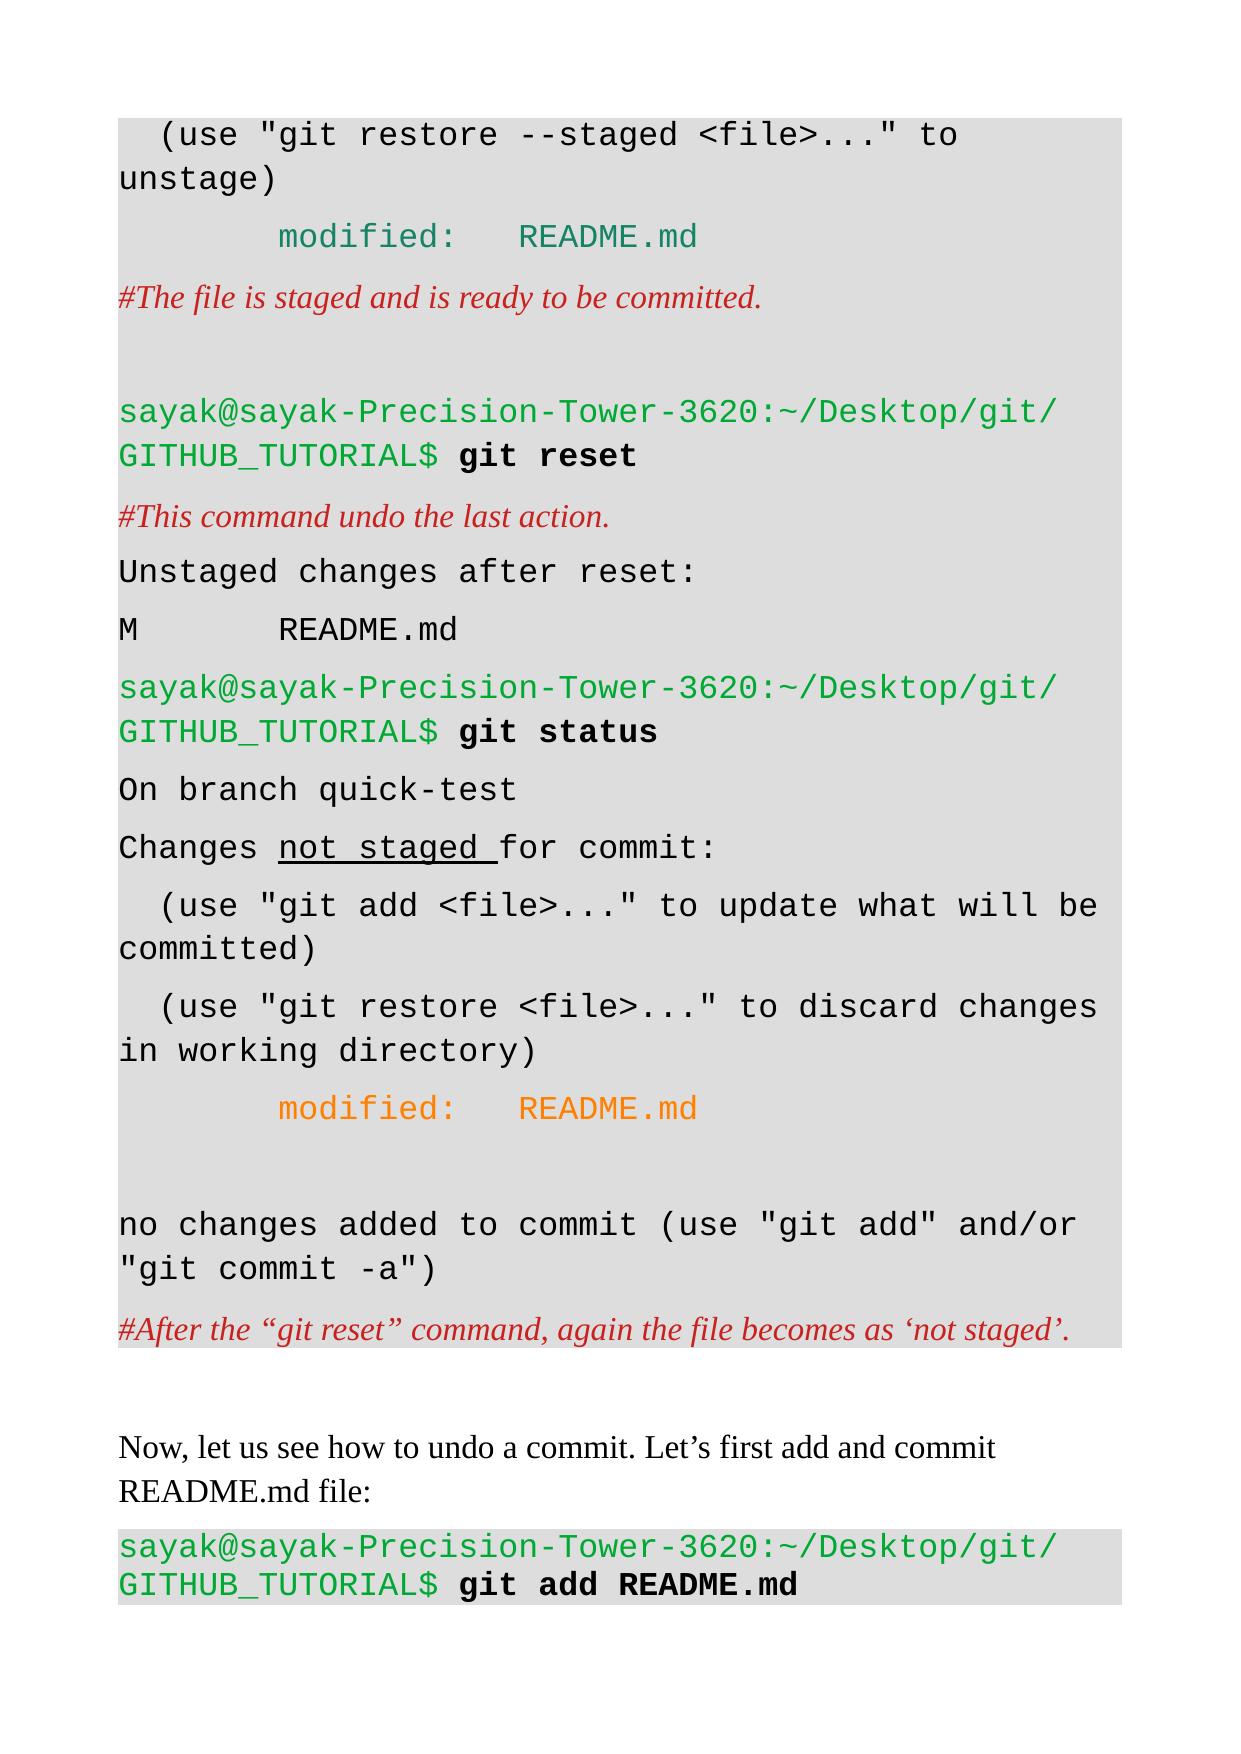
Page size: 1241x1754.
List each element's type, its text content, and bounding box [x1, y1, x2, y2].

text Changes not staged for commit: [118, 831, 1122, 868]
text #The file is staged and is ready to be committed. [118, 278, 1122, 316]
text modified: README.md [118, 219, 1122, 257]
text (use "git add <file>..." to update what will be committed) [118, 888, 1122, 970]
text On branch quick-test [118, 772, 1122, 810]
text M README.md [118, 613, 1122, 651]
text Now, let us see how to undo a commit. Let’s first add and commit README.md file: [118, 1427, 1122, 1509]
text no changes added to commit (use "git add" and/or "git commit -a") [118, 1208, 1122, 1289]
text #After the “git reset” command, again the file becomes as ‘not staged’. [118, 1309, 1122, 1348]
text #This command undo the last action. [118, 496, 1122, 535]
text (use "git restore --staged <file>..." to unstage) [118, 118, 1122, 199]
text modified: README.md [118, 1091, 1122, 1129]
text sayak@sayak-Precision-Tower-3620:~/Desktop/git/GITHUB_TUTORIAL$ git reset [118, 395, 1122, 476]
text sayak@sayak-Precision-Tower-3620:~/Desktop/git/GITHUB_TUTORIAL$ git add README.md [118, 1529, 1122, 1605]
text sayak@sayak-Precision-Tower-3620:~/Desktop/git/GITHUB_TUTORIAL$ git status [118, 671, 1122, 752]
text Unstaged changes after reset: [118, 555, 1122, 593]
text (use "git restore <file>..." to discard changes in working directory) [118, 990, 1122, 1071]
